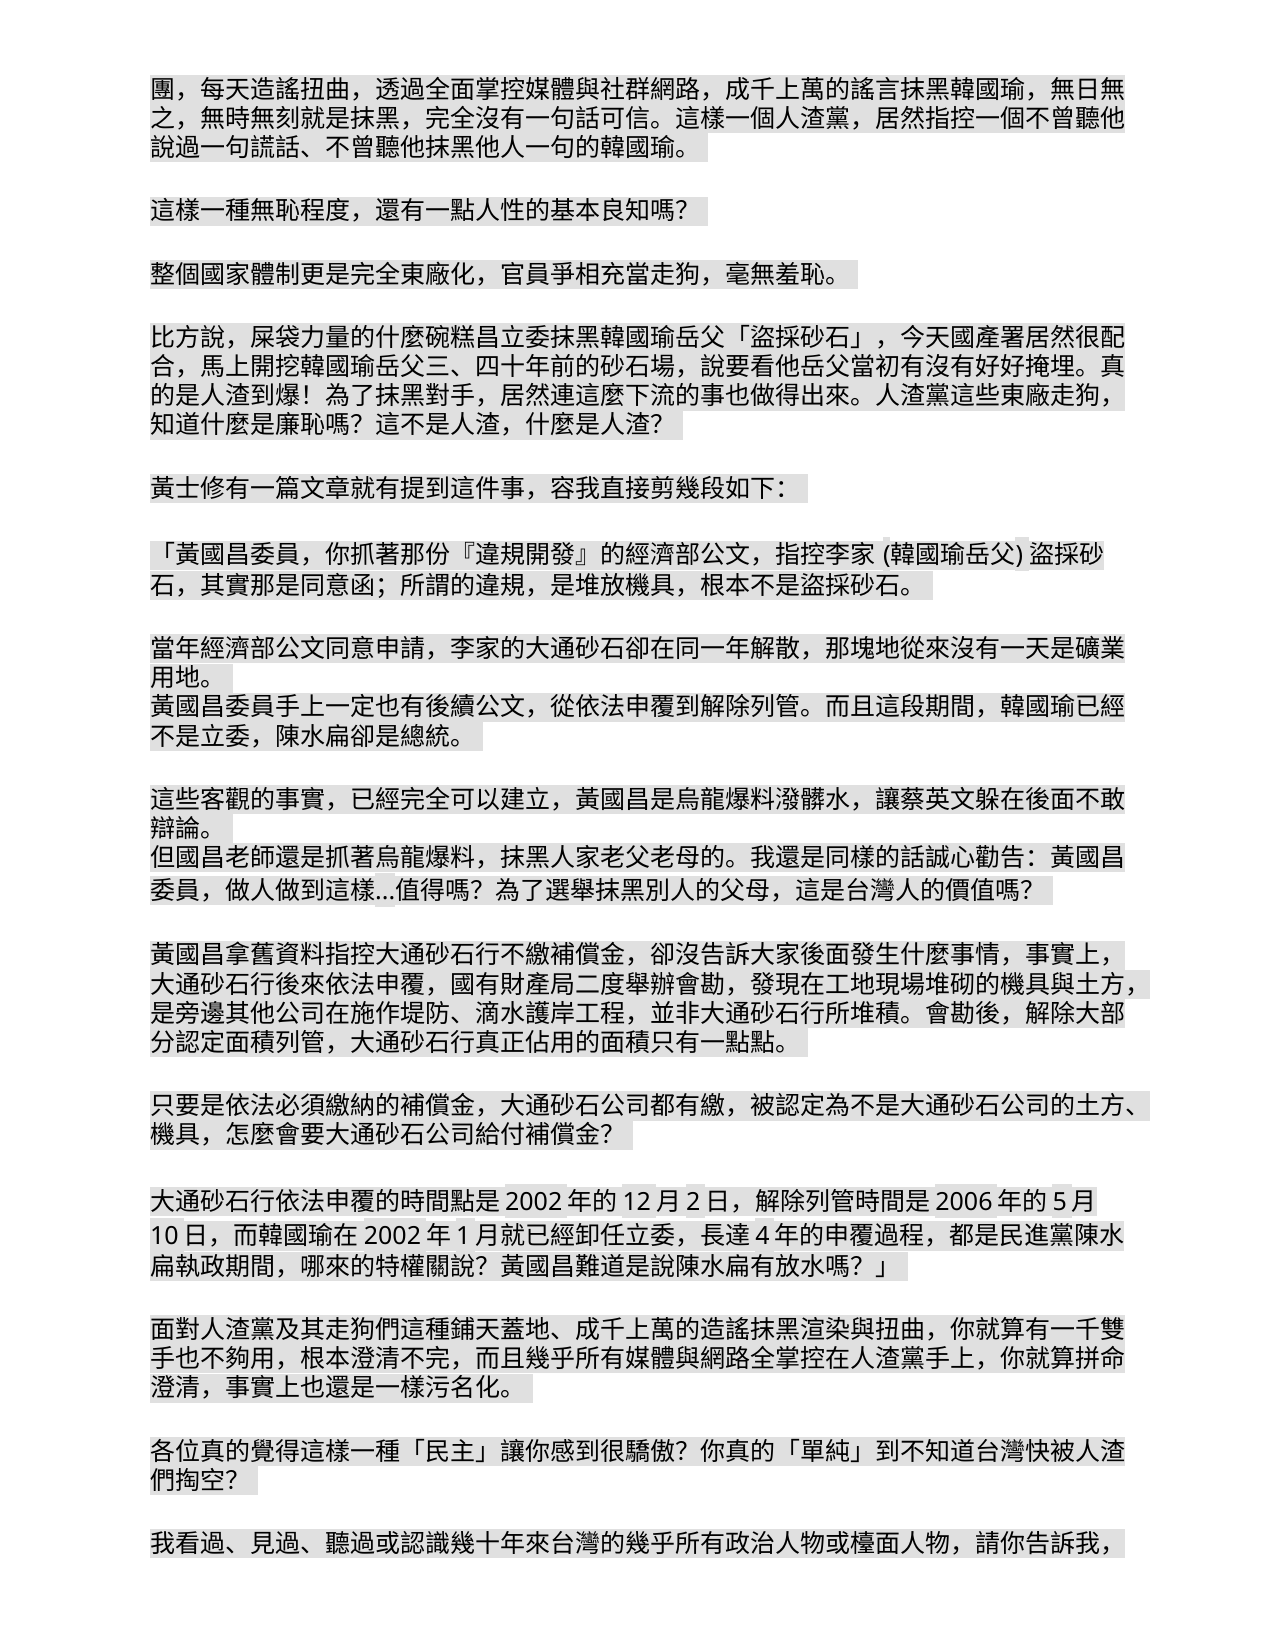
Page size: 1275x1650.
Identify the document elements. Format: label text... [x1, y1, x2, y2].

text 卡韓政變 (205)：你真的能忍受人渣黨之六字訣？ 陳真 2019. 12. 18. 民進黨其實才是真正的「無色覺醒」，他是「超越」統獨的；除了利益，沒有什麼是他所真正在乎。所謂執政，就跟土匪打家劫舍一樣，腦子裏沒有在想未來，他只想著當下： 「我能搶多少？別人搶了那麼多，而我怎麼只搶了一點點？豈有此理！」 於是，大家爭先恐後搶女人，搶黃金，搶土地，搶位置，金銀財寶我都要，沐猴而冠，立地為王，儘情揮霍。 所謂姦、殺、擄、掠，外加一個「騙」字和「買」字，人渣黨執政基本上就靠這六字訣飛黃騰達，吃得腦滿腸肥；詐騙造謠栽贓抹黑，無日無之，收買爪牙走狗，供其驅使。「騙」與「買」是基本手段，目的則是口袋飽滿，吃香喝辣，夜夜笙歌，玩女人，殺異己，卡位搶資源，綁架整個台灣，為其所用，幹了這一票，幾十輩子吃喝不盡。 對於這樣一個禍害社會的政治黑幫，我心裏只有一個恨字。媽的，真是有夠貪婪骯髒的一群人，每天就是造謠造謠造謠，每天就是吃吃吃吃吃吃吃，什麼都要吃，永遠吃不飽。 跟這樣一個人渣黨一起生活在這島上，真是有夠痛苦。每天就是眼睜睜看著這樣一群下三濫的人渣歹徒為非作歹，傷害異己，不擇手段，無所不用其極。 各位捫心自問，你真的不會感到厭煩？不會痛恨？ 這個人渣黨及其走狗與尾巴黨們，幾時曾經平平實實地說過一句真實的指控或陳述？幾乎是零！幾乎沒有一句話可信，幾乎沒有一句話不是扭曲，更是絕對沒有一句理想出於真心，每天就是騙騙騙，造謠抹黑，不擇手段傷害異己、掠奪權位；每天就是盤算著怎麼撈錢卡位搶資源，毫無半點做為一個人的基本廉恥與良知。 尤有甚者，摧毀整個文官體系，做為其東廠走狗，操弄國家機器為非作歹，用納稅人血汗錢餵養網軍、媒體與文人走狗，為其效力。 最近人渣黨居然還拍影片，叫高雄人要跟台灣道歉，說高雄人選出韓國瑜就是對不起台灣，還叫台中市民要跟那個落選的市長候選人叫什麼啥小龍的道歉。媽的，我真是不知道該怎麼說。 有位叫做管什麼玲的人渣黨立委，她是這麼說的。我一字不減，把這段鳥話剪貼如下： 「高雄人對不起台灣是普遍的心情，我們在影片中看到高雄的主題是對不起台灣，但我都跟高雄鄉親鼓勵說，不必覺得慚愧，因為這種社群媒體時代，藉由假信息跟社群媒體大肆傳播的這種新社群媒體政治，是很恐怖的，任何國家第一次遇到都抵擋不住。」 很不可思議吧！各位看了心裏什麼感想？無恥到爆對不對？這樣一個政治詐騙貪污犯罪集團，每天造謠扭曲，透過全面掌控媒體與社群網路，成千上萬的謠言抹黑韓國瑜，無日無之，無時無刻就是抹黑，完全沒有一句話可信。這樣一個人渣黨，居然指控一個不曾聽他說過一句謊話、不曾聽他抹黑他人一句的韓國瑜。 這樣一種無恥程度，還有一點人性的基本良知嗎？ 整個國家體制更是完全東廠化，官員爭相充當走狗，毫無羞恥。 比方說，屎袋力量的什麼碗糕昌立委抹黑韓國瑜岳父「盜採砂石」，今天國產署居然很配合，馬上開挖韓國瑜岳父三、四十年前的砂石場，說要看他岳父當初有沒有好好掩埋。真的是人渣到爆！為了抹黑對手，居然連這麼下流的事也做得出來。人渣黨這些東廠走狗，知道什麼是廉恥嗎？這不是人渣，什麼是人渣？ 黃士修有一篇文章就有提到這件事，容我直接剪幾段如下： 「黃國昌委員，你抓著那份『違規開發』的經濟部公文，指控李家 (韓國瑜岳父) 盜採砂石，其實那是同意函；所謂的違規，是堆放機具，根本不是盜採砂石。 當年經濟部公文同意申請，李家的大通砂石卻在同一年解散，那塊地從來沒有一天是礦業用地。 黃國昌委員手上一定也有後續公文，從依法申覆到解除列管。而且這段期間，韓國瑜已經不是立委，陳水扁卻是總統。 這些客觀的事實，已經完全可以建立，黃國昌是烏龍爆料潑髒水，讓蔡英文躲在後面不敢辯論。 但國昌老師還是抓著烏龍爆料，抹黑人家老父老母的。我還是同樣的話誠心勸告：黃國昌委員，做人做到這樣...值得嗎？為了選舉抹黑別人的父母，這是台灣人的價值嗎？ 黃國昌拿舊資料指控大通砂石行不繳補償金，卻沒告訴大家後面發生什麼事情，事實上，大通砂石行後來依法申覆，國有財產局二度舉辦會勘，發現在工地現場堆砌的機具與土方，是旁邊其他公司在施作堤防、滴水護岸工程，並非大通砂石行所堆積。會勘後，解除大部分認定面積列管，大通砂石行真正佔用的面積只有一點點。 只要是依法必須繳納的補償金，大通砂石公司都有繳，被認定為不是大通砂石公司的土方、機具，怎麼會要大通砂石公司給付補償金？ 大通砂石行依法申覆的時間點是2002年的12月2日，解除列管時間是2006年的5月10日，而韓國瑜在2002年1月就已經卸任立委，長達4年的申覆過程，都是民進黨陳水扁執政期間，哪來的特權關說？黃國昌難道是說陳水扁有放水嗎？」 面對人渣黨及其走狗們這種鋪天蓋地、成千上萬的造謠抹黑渲染與扭曲，你就算有一千雙手也不夠用，根本澄清不完，而且幾乎所有媒體與網路全掌控在人渣黨手上，你就算拼命澄清，事實上也還是一樣污名化。 各位真的覺得這樣一種「民主」讓你感到很驕傲？你真的「單純」到不知道台灣快被人渣們掏空？ 我看過、見過、聽過或認識幾十年來台灣的幾乎所有政治人物或檯面人物，請你告訴我，有幾個人是像韓國瑜這樣令人尊敬的？善良，廉潔，勤奮，體貼，聰明，正直，勇敢，誠實。至於其他政治人物，十之八九就是人渣不是嗎？(更不用說底下那些文人走狗) 要不就是高高在上的權貴階級。 不管是在人品上和能力上，韓國瑜都可以和比方說陳定南、林義雄、余登發、翁金珠、劉峰松、戴振耀、王建煊、孫運璿及趙耀東等人併列。這樣一個善良聰慧勤奮正直體恤眾生的好人，一年多來，居然每天被抹黑，竟然被齷齪骯髒貪腐到無法無天的人渣們給抹黑成低能猥瑣品性不端的混蛋廢物。 各位，如此不公不義無恥下流的事，無日無之地惡搞，你真的能忍受？真的都不會生氣？真的都沒有半點義憤？ 媽的，每天看這些人渣永無止盡的醜陋惡行，真是很痛苦。希望有一天可以親眼看到人渣們統統被繩之以法。希望有一天，政治可以恢復它應有的基本秩序與善惡是非，而不是斂財奪權的工具。 [150, 75, 1125, 1558]
